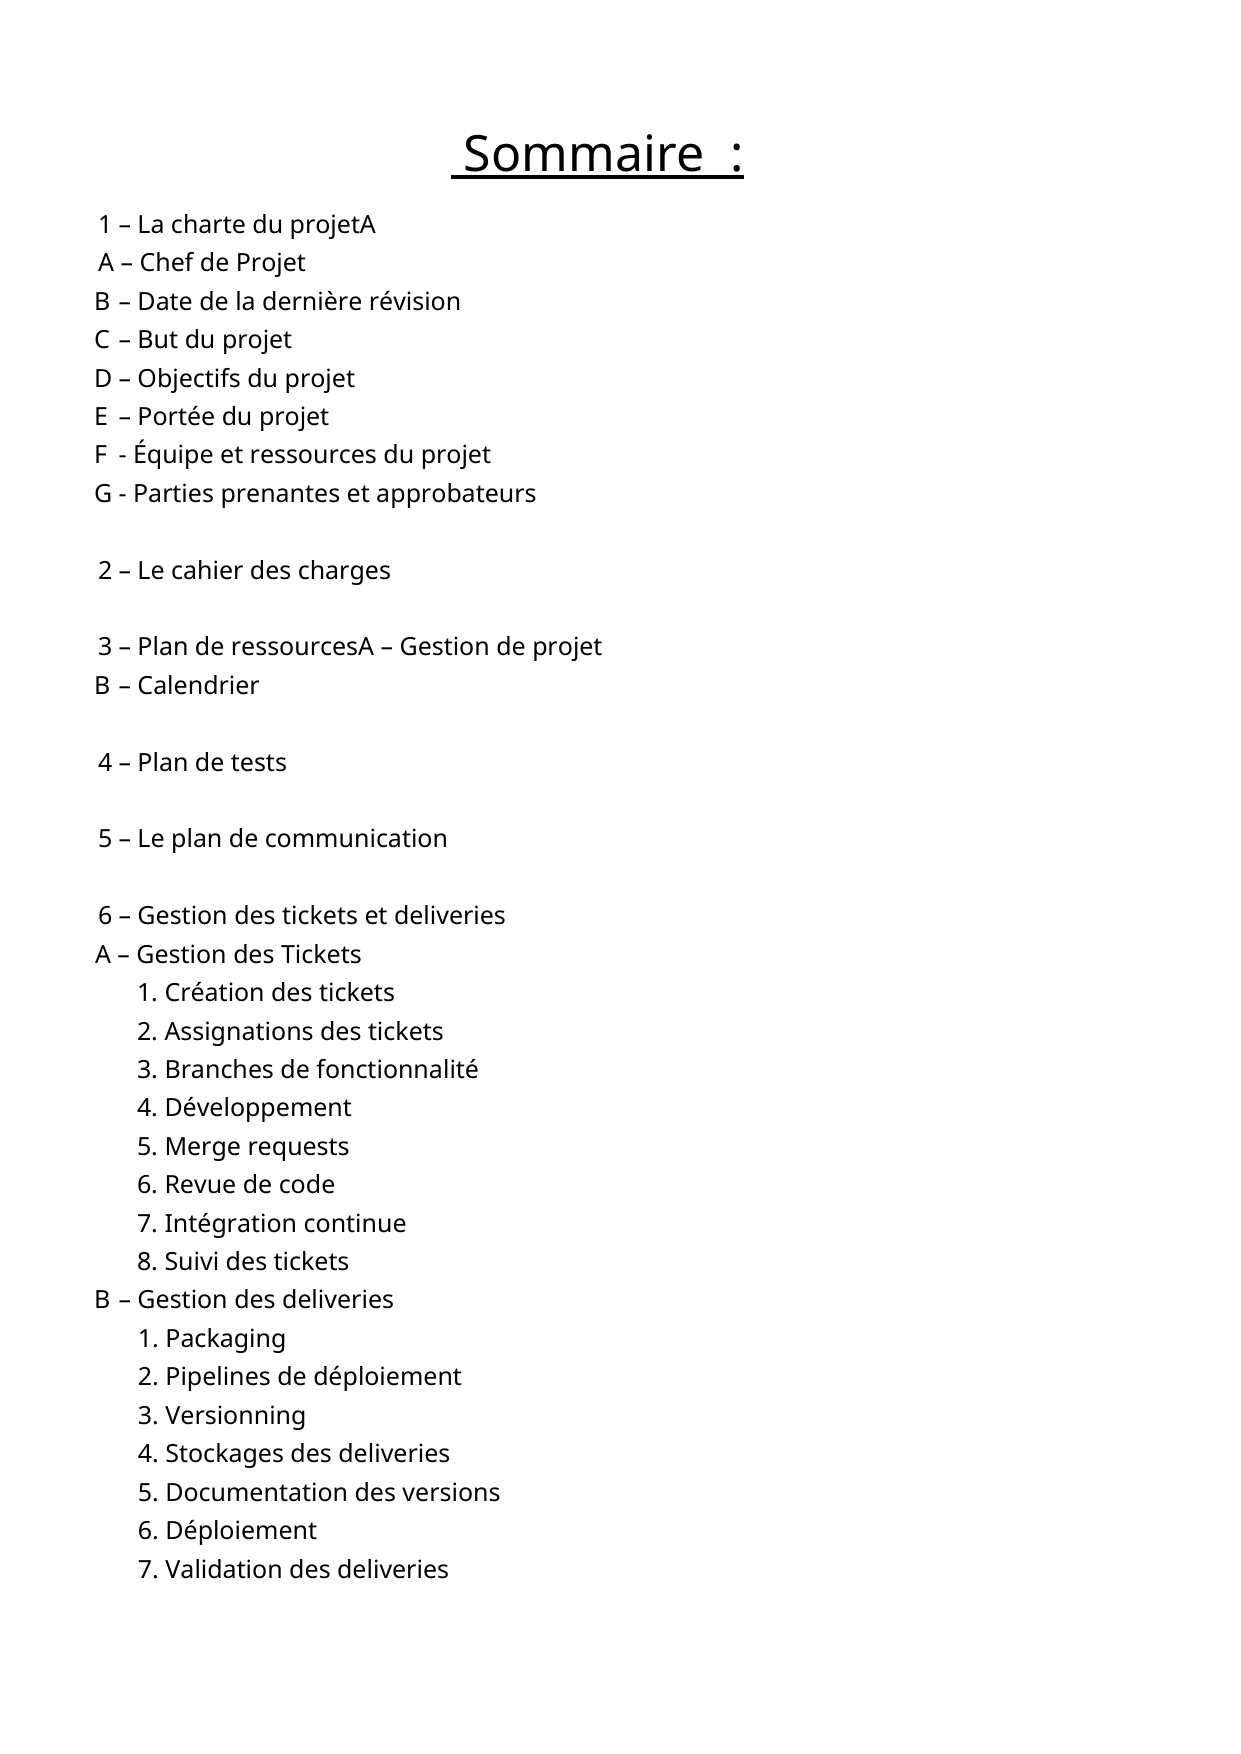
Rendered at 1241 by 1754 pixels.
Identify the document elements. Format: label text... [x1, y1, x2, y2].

list 3. Versionning [94, 1397, 1117, 1432]
list 5. Documentation des versions [94, 1474, 1117, 1508]
list – Plan de ressourcesA – Gestion de projet [98, 629, 1117, 663]
list – Le cahier des charges [98, 552, 1117, 586]
list 6. Revue de code [98, 1167, 1117, 1201]
list 5. Merge requests [98, 1128, 1117, 1162]
list – Gestion des deliveries [94, 1282, 1117, 1316]
list 2. Pipelines de déploiement [94, 1359, 1117, 1393]
list 1. Packaging [94, 1321, 1117, 1355]
list 3. Branches de fonctionnalité [98, 1052, 1117, 1086]
list – Le plan de communication [98, 821, 1117, 855]
list – Plan de tests [98, 744, 1117, 778]
list 4. Développement [98, 1090, 1117, 1124]
list - Parties prenantes et approbateurs [94, 476, 1117, 509]
list 7. Intégration continue [98, 1205, 1117, 1239]
list 6. Déploiement [94, 1513, 1117, 1547]
list A – Gestion des Tickets [95, 936, 1118, 970]
list – Objectifs du projet [94, 360, 1117, 394]
list A – Chef de Projet [98, 245, 1117, 279]
list – Portée du projet [94, 399, 1117, 433]
list 8. Suivi des tickets [98, 1244, 1117, 1278]
list - Équipe et ressources du projet [94, 437, 1117, 471]
list – Calendrier [94, 667, 1117, 702]
list – Date de la dernière révision [94, 283, 1117, 317]
list 1. Création des tickets [98, 975, 1117, 1009]
text Sommaire : [118, 118, 744, 186]
list – But du projet [94, 322, 1117, 356]
list 2. Assignations des tickets [98, 1013, 1117, 1047]
list 4. Stockages des deliveries [94, 1436, 1117, 1470]
list – Gestion des tickets et deliveries [98, 898, 1117, 932]
list 7. Validation des deliveries [94, 1551, 1117, 1585]
list – La charte du projetA [98, 206, 1117, 241]
